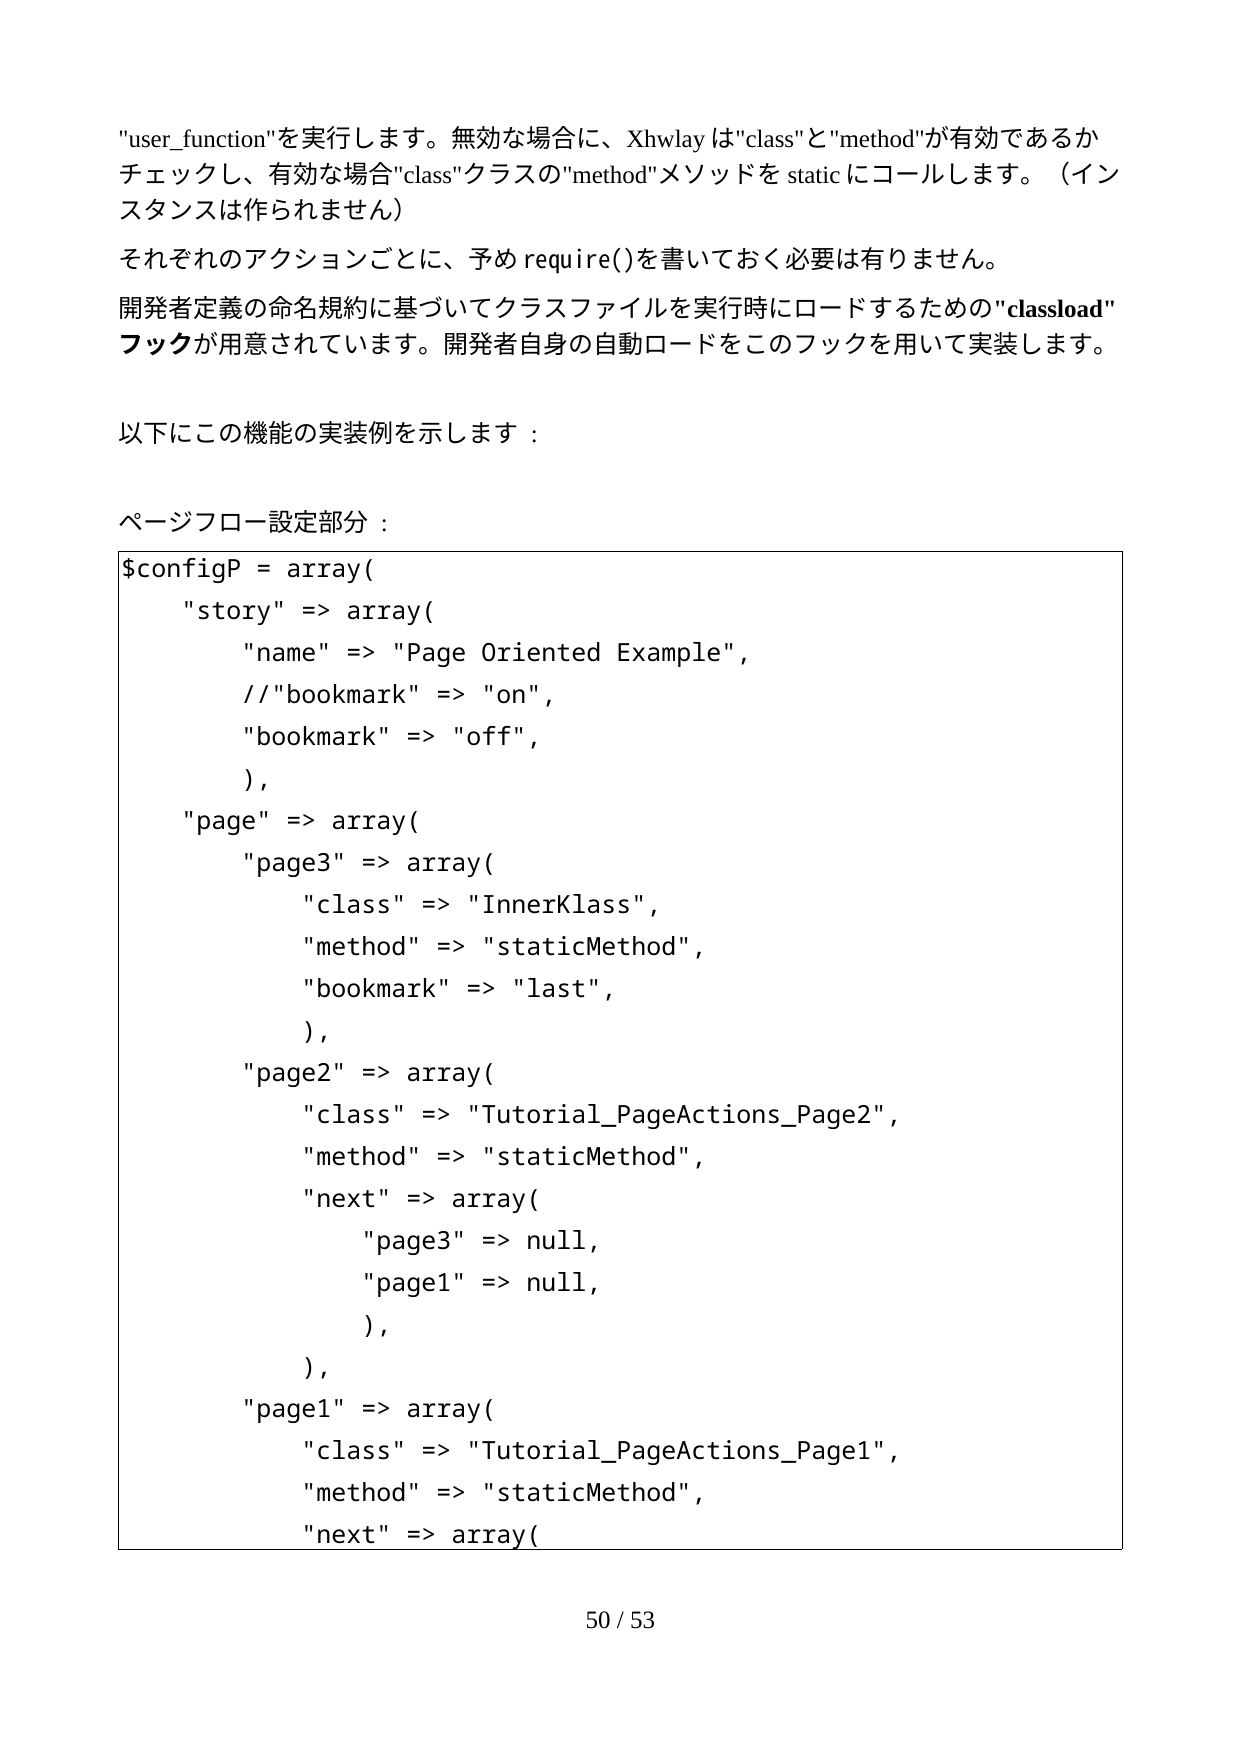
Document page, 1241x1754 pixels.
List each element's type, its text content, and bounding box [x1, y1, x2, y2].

text ページフロー設定部分 : [118, 502, 1122, 538]
text "class" => "InnerKlass", [119, 887, 1122, 919]
text "page2" => array( [119, 1055, 1122, 1087]
text //"bookmark" => "on", [119, 677, 1122, 709]
text "next" => array( [119, 1517, 1122, 1549]
text ), [119, 1349, 1122, 1381]
text "method" => "staticMethod", [119, 1474, 1122, 1507]
text "page1" => array( [119, 1391, 1122, 1423]
text それぞれのアクションごとに、予めrequire()を書いておく必要は有りません。 [118, 239, 1122, 276]
text ), [119, 761, 1122, 793]
text "story" => array( [119, 593, 1122, 626]
text "class" => "Tutorial_PageActions_Page1", [119, 1433, 1122, 1465]
text "user_function"を実行します。無効な場合に、Xhwlayは"class"と"method"が有効であるかチェックし、有効な場合"class"クラスの"method"メソッドをstaticにコールします。（インスタンスは作られません） [118, 118, 1122, 227]
text $configP = array( [119, 552, 1122, 583]
text ), [119, 1307, 1122, 1339]
text "page3" => null, [119, 1223, 1122, 1255]
text ), [119, 1013, 1122, 1045]
text "page3" => array( [119, 845, 1122, 877]
text 開発者定義の命名規約に基づいてクラスファイルを実行時にロードするための"classload"フックが用意されています。開発者自身の自動ロードをこのフックを用いて実装します。 [118, 288, 1122, 361]
text "class" => "Tutorial_PageActions_Page2", [119, 1097, 1122, 1129]
text "next" => array( [119, 1181, 1122, 1213]
text "name" => "Page Oriented Example", [119, 635, 1122, 667]
text "bookmark" => "off", [119, 719, 1122, 751]
text "page1" => null, [119, 1265, 1122, 1297]
text "page" => array( [119, 803, 1122, 835]
text "bookmark" => "last", [119, 971, 1122, 1003]
text 以下にこの機能の実装例を示します : [118, 413, 1122, 449]
text "method" => "staticMethod", [119, 1139, 1122, 1171]
text "method" => "staticMethod", [119, 929, 1122, 961]
